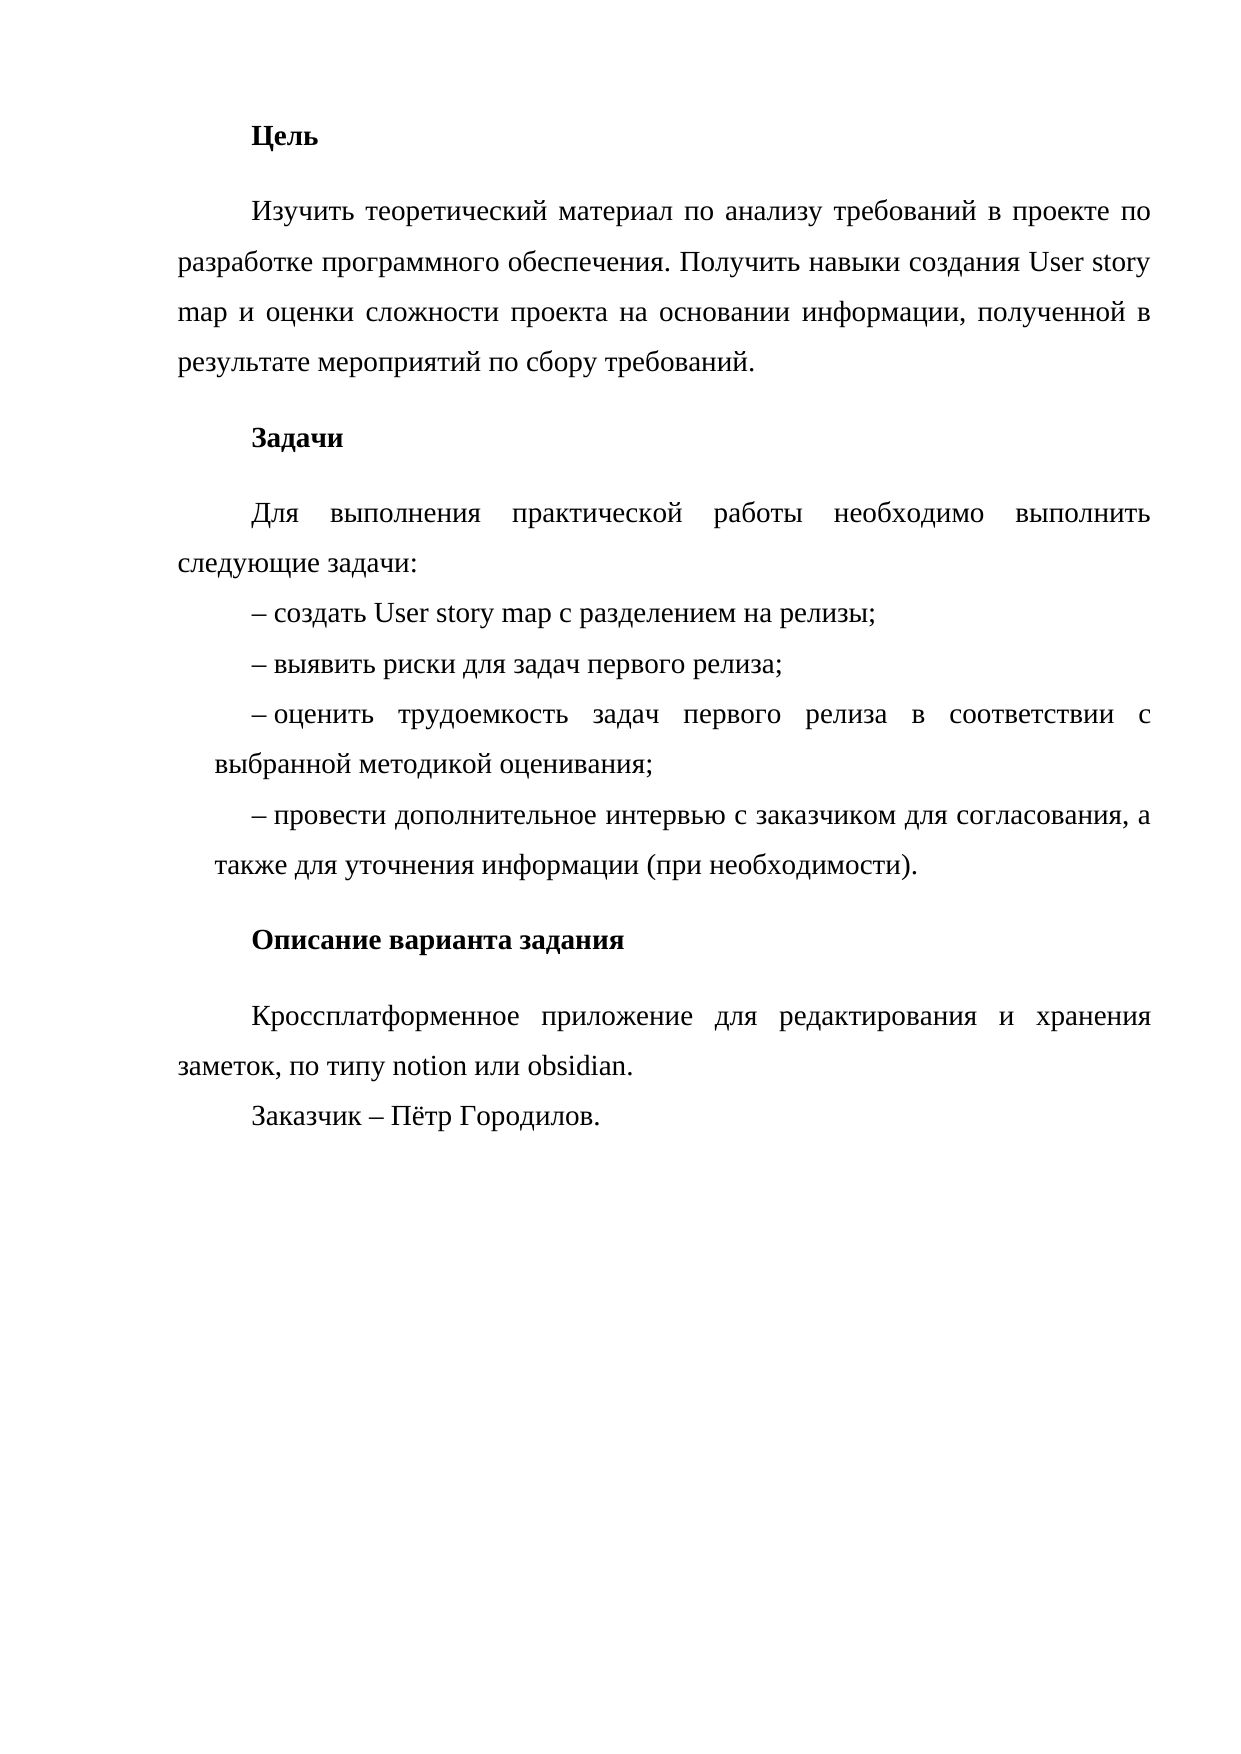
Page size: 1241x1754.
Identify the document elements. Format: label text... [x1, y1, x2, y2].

subtitle Описание варианта задания [177, 922, 1152, 956]
text Кроссплатформенное приложение для редактирования и хранения заметок, по типу notion или obsidian. [177, 998, 1152, 1082]
text Для выполнения практической работы необходимо выполнить следующие задачи: [177, 495, 1152, 579]
list создать User story map с разделением на релизы; [214, 596, 1152, 629]
subtitle Задачи [177, 420, 1152, 453]
subtitle Цель [177, 118, 1152, 152]
list провести дополнительное интервью с заказчиком для согласования, а также для уточнения информации (при необходимости). [214, 797, 1152, 881]
text Заказчик – Пётр Городилов. [177, 1098, 1152, 1132]
text Изучить теоретический материал по анализу требований в проекте по разработке программного обеспечения. Получить навыки создания User story map и оценки сложности проекта на основании информации, полученной в результате мероприятий по сбору требований. [177, 193, 1152, 378]
list оценить трудоемкость задач первого релиза в соответствии с выбранной методикой оценивания; [214, 696, 1152, 780]
list выявить риски для задач первого релиза; [214, 646, 1152, 679]
